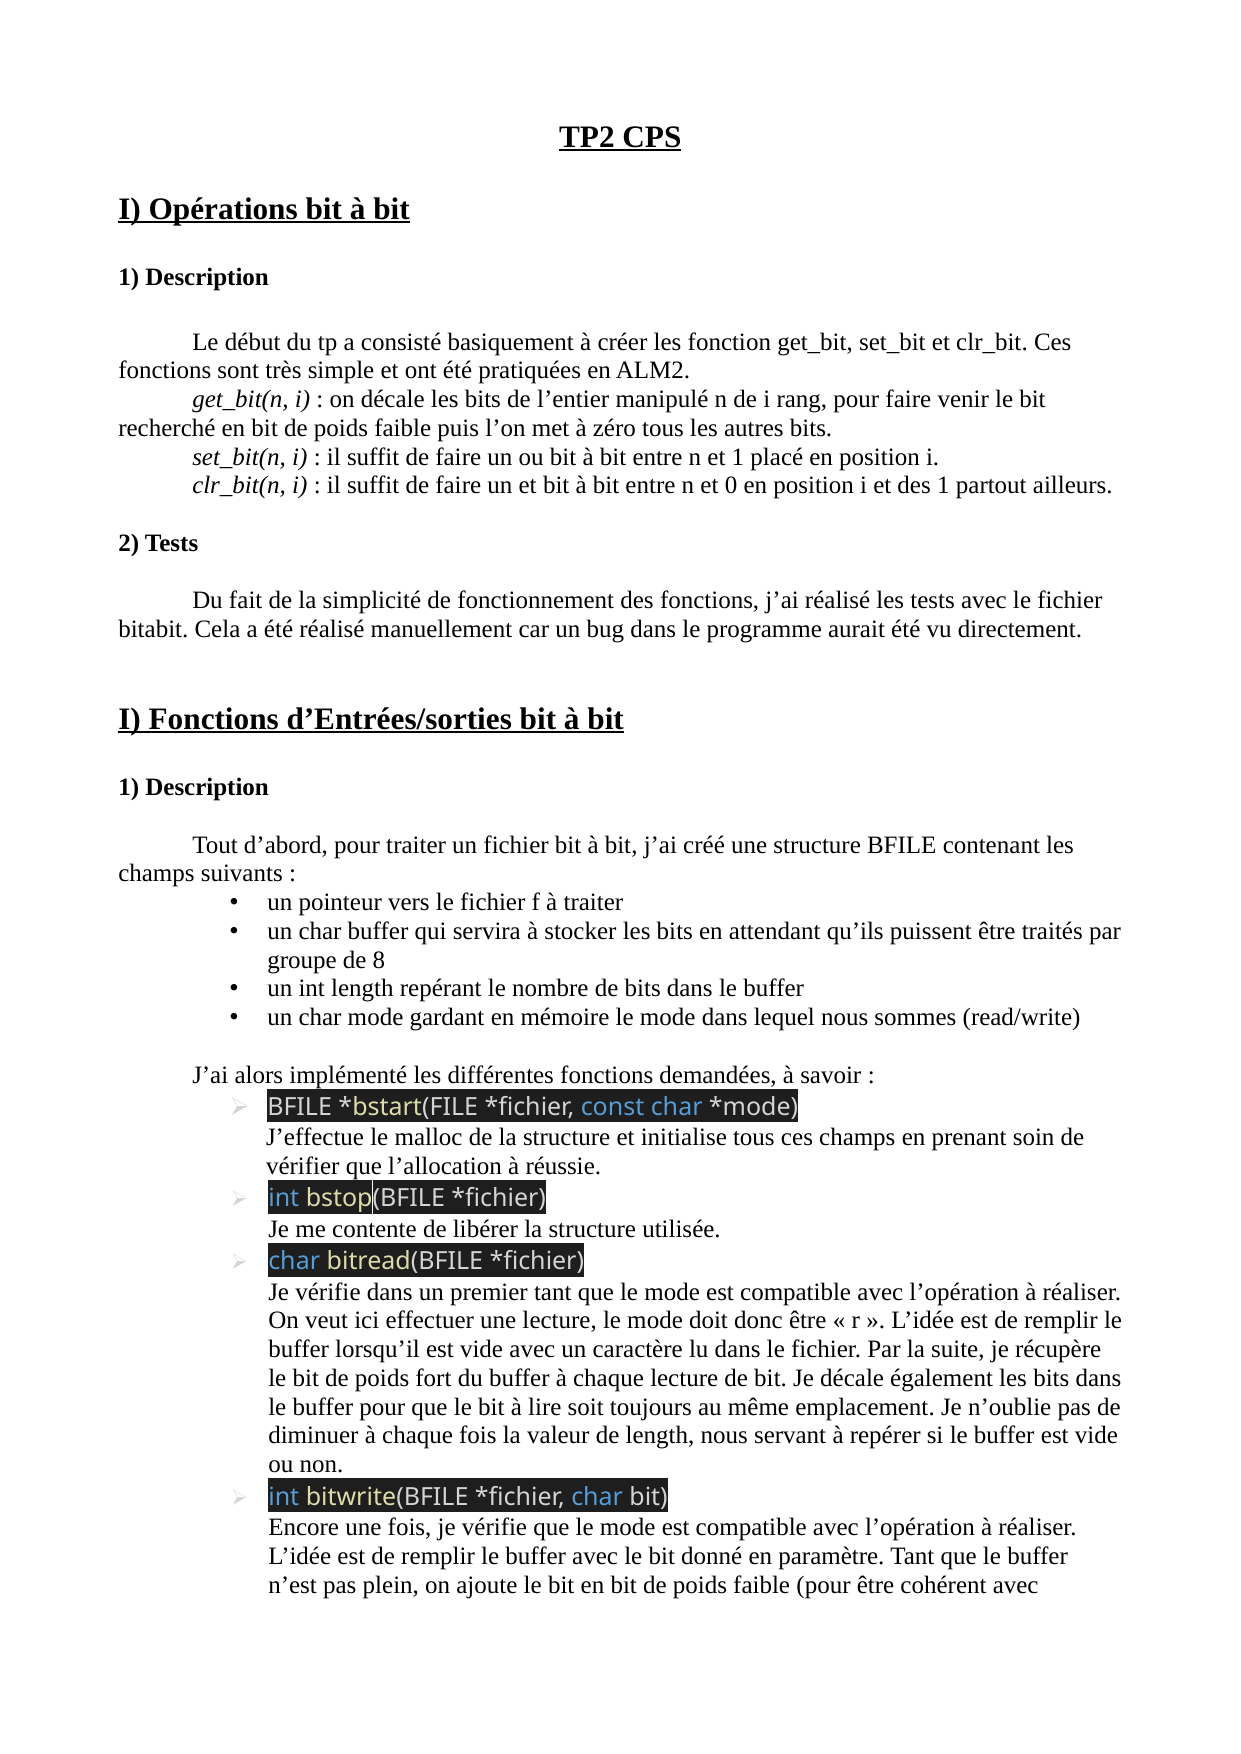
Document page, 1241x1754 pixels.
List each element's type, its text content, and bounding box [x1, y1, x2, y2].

text Du fait de la simplicité de fonctionnement des fonctions, j’ai réalisé les tests avec le fichier bitabit. Cela a été réalisé manuellement car un bug dans le programme aurait été vu directement. [118, 585, 1122, 643]
text Le début du tp a consisté basiquement à créer les fonction get_bit, set_bit et clr_bit. Ces fonctions sont très simple et ont été pratiquées en ALM2. [118, 327, 1122, 384]
text I) Opérations bit à bit [118, 190, 1122, 226]
text J’ai alors implémenté les différentes fonctions demandées, à savoir : [118, 1060, 1122, 1088]
list BFILE *bstart(FILE *fichier, const char *mode) [229, 1088, 1122, 1122]
text I) Fonctions d’Entrées/sorties bit à bit [118, 700, 1122, 736]
text 2) Tests [118, 528, 1122, 557]
list un pointeur vers le fichier f à traiter [229, 887, 1122, 916]
text Tout d’abord, pour traiter un fichier bit à bit, j’ai créé une structure BFILE contenant les champs suivants : [118, 830, 1122, 887]
text J’effectue le malloc de la structure et initialise tous ces champs en prenant soin de vérifier que l’allocation à réussie. [118, 1122, 1122, 1180]
list char bitread(BFILE *fichier) [231, 1243, 1122, 1277]
text get_bit(n, i) : on décale les bits de l’entier manipulé n de i rang, pour faire venir le bit recherché en bit de poids faible puis l’on met à zéro tous les autres bits. [118, 384, 1122, 442]
list un char mode gardant en mémoire le mode dans lequel nous sommes (read/write) [229, 1002, 1122, 1031]
list Encore une fois, je vérifie que le mode est compatible avec l’opération à réaliser. L’idée est de remplir le buffer avec le bit donné en paramètre. Tant que le buffer n’est pas plein, on ajoute le bit en bit de poids faible (pour être cohérent avec [231, 1512, 1122, 1598]
text set_bit(n, i) : il suffit de faire un ou bit à bit entre n et 1 placé en position i. [118, 442, 1122, 470]
text 1) Description [118, 262, 1122, 291]
text clr_bit(n, i) : il suffit de faire un et bit à bit entre n et 0 en position i et des 1 partout ailleurs. [118, 470, 1122, 499]
text TP2 CPS [118, 118, 1122, 154]
list un char buffer qui servira à stocker les bits en attendant qu’ils puissent être traités par groupe de 8 [229, 916, 1122, 973]
text 1) Description [118, 772, 1122, 801]
list int bitwrite(BFILE *fichier, char bit) [231, 1478, 1122, 1512]
list un int length repérant le nombre de bits dans le buffer [229, 973, 1122, 1002]
list Je me contente de libérer la structure utilisée. [231, 1214, 1122, 1243]
list int bstop(BFILE *fichier) [231, 1180, 1122, 1214]
list Je vérifie dans un premier tant que le mode est compatible avec l’opération à réaliser. On veut ici effectuer une lecture, le mode doit donc être « r ». L’idée est de remplir le buffer lorsqu’il est vide avec un caractère lu dans le fichier. Par la suite, je récupère le bit de poids fort du buffer à chaque lecture de bit. Je décale également les bits dans le buffer pour que le bit à lire soit toujours au même emplacement. Je n’oublie pas de diminuer à chaque fois la valeur de length, nous servant à repérer si le buffer est vide ou non. [231, 1277, 1122, 1478]
